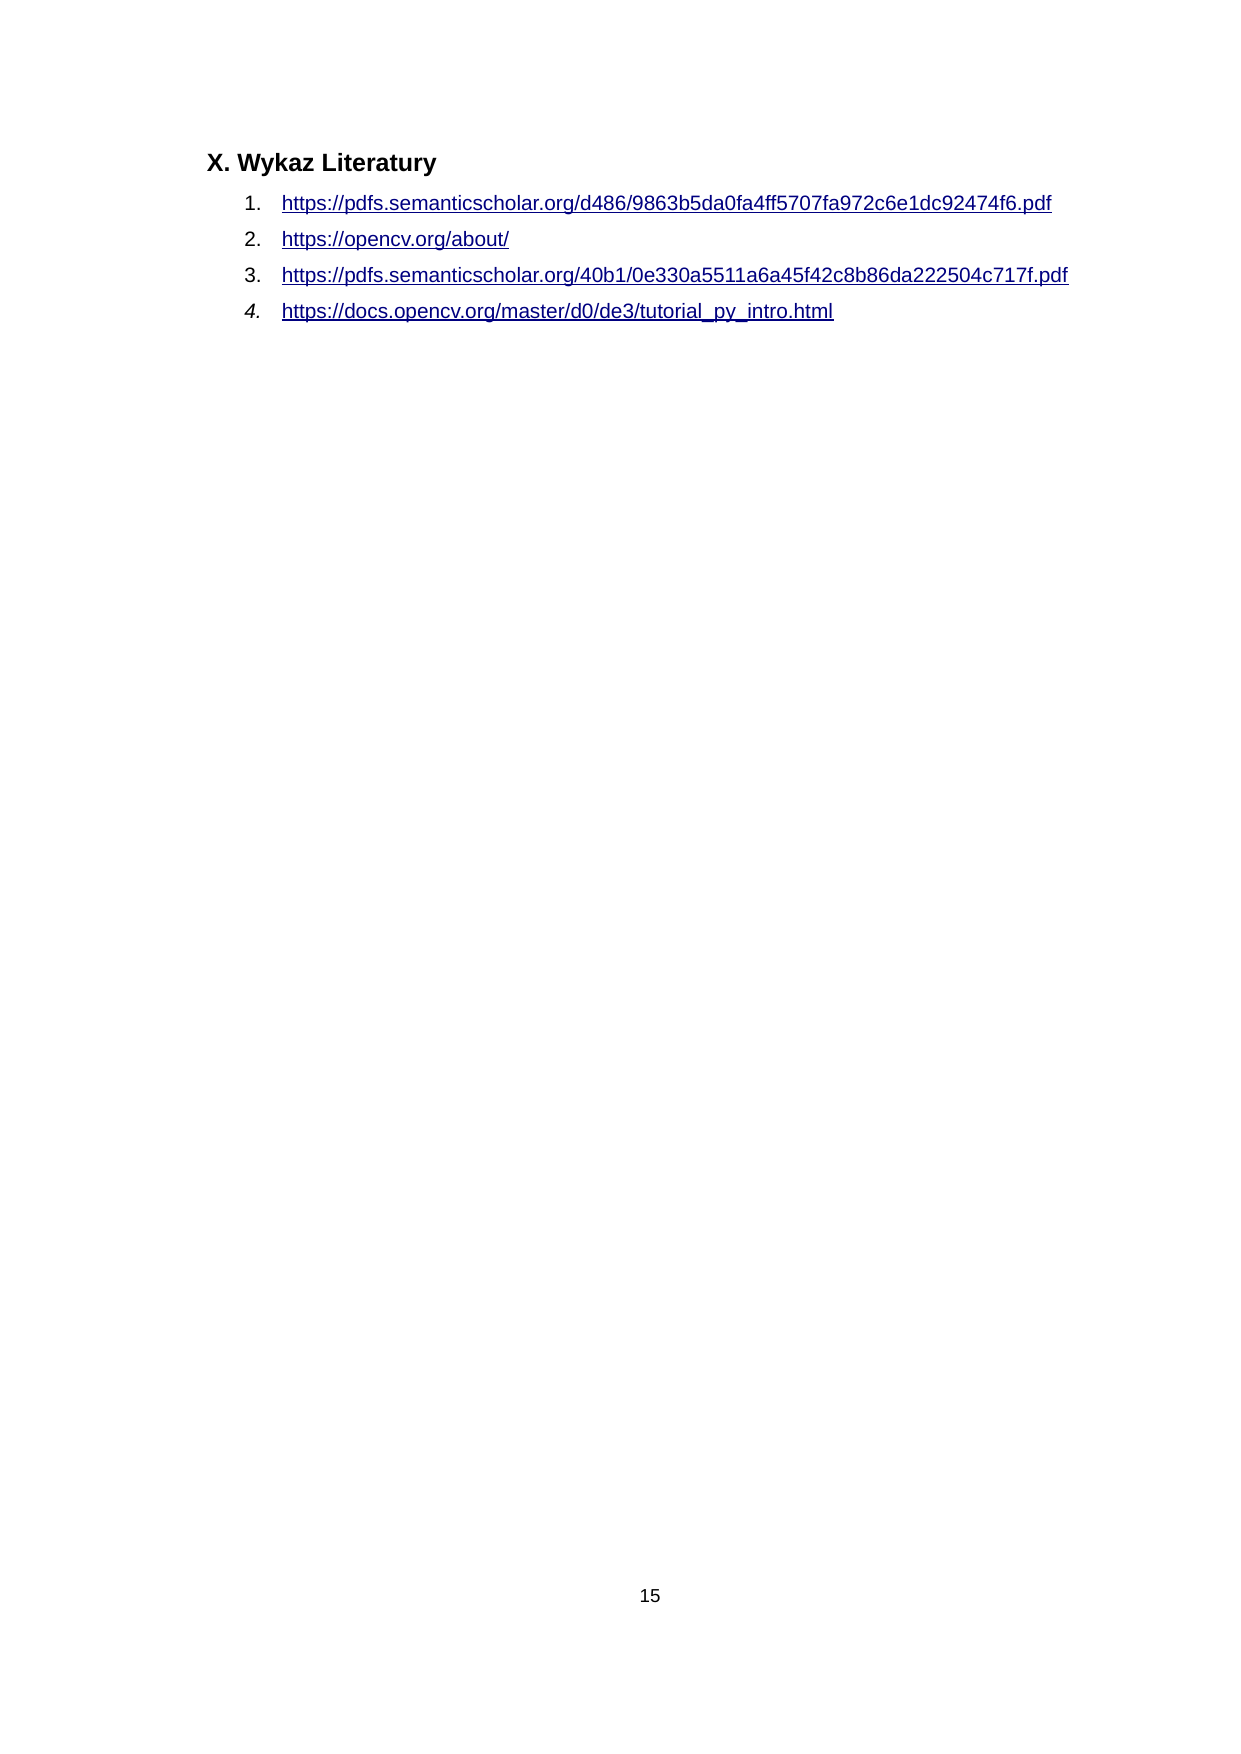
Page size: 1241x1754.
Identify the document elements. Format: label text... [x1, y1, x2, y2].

list https://opencv.org/about/ [244, 227, 1093, 251]
list https://pdfs.semanticscholar.org/d486/9863b5da0fa4ff5707fa972c6e1dc92474f6.pdf [244, 191, 1093, 215]
list https://docs.opencv.org/master/d0/de3/tutorial_py_intro.html [244, 298, 1093, 322]
list https://pdfs.semanticscholar.org/40b1/0e330a5511a6a45f42c8b86da222504c717f.pdf [244, 263, 1093, 287]
list X. Wykaz Literatury [207, 148, 1093, 176]
